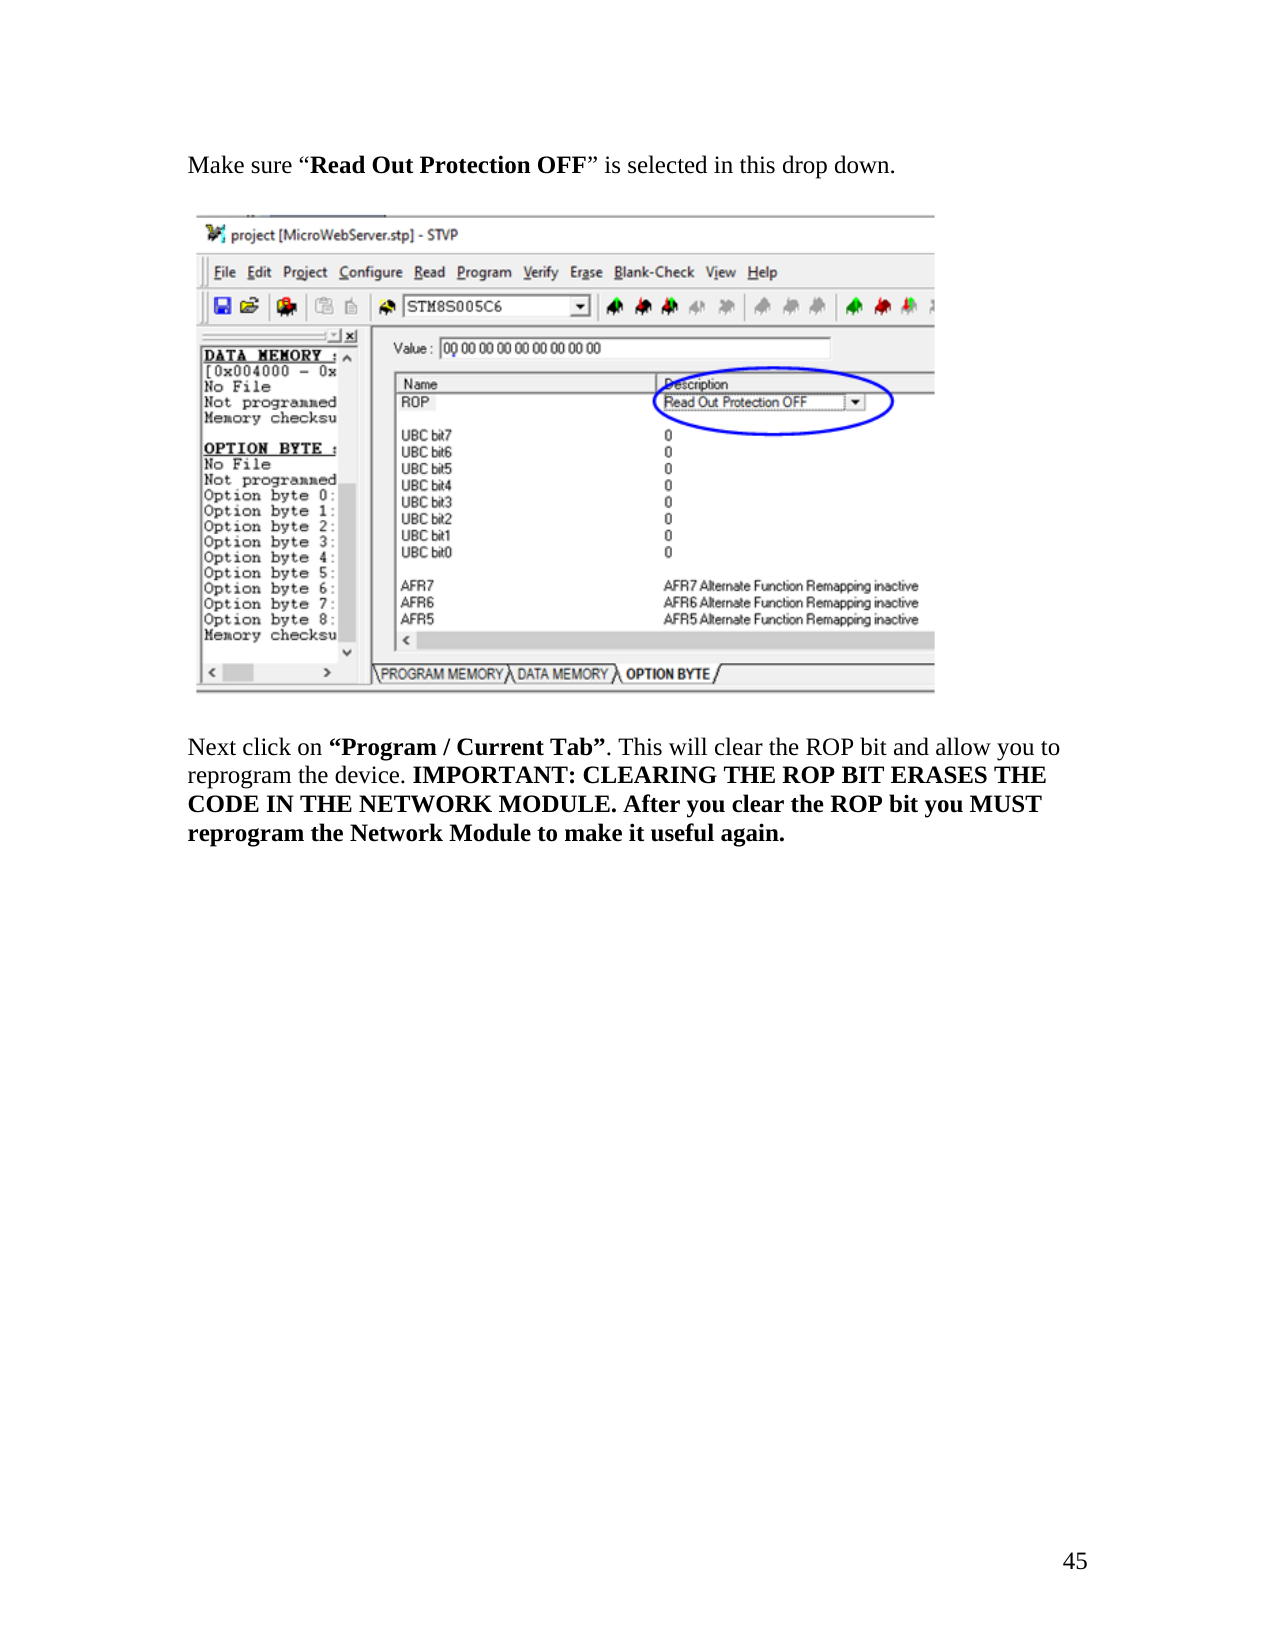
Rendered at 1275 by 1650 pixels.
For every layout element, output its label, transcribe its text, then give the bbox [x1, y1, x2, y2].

text Make sure “Read Out Protection OFF” is selected in this drop down. [187, 150, 1087, 179]
picture [187, 207, 943, 703]
text Next click on “Program / Current Tab”. This will clear the ROP bit and allow you to reprogram the device. IMPORTANT: CLEARING THE ROP BIT ERASES THE CODE IN THE NETWORK MODULE. After you clear the ROP bit you MUST reprogram the Network Module to make it useful again. [187, 732, 1087, 847]
